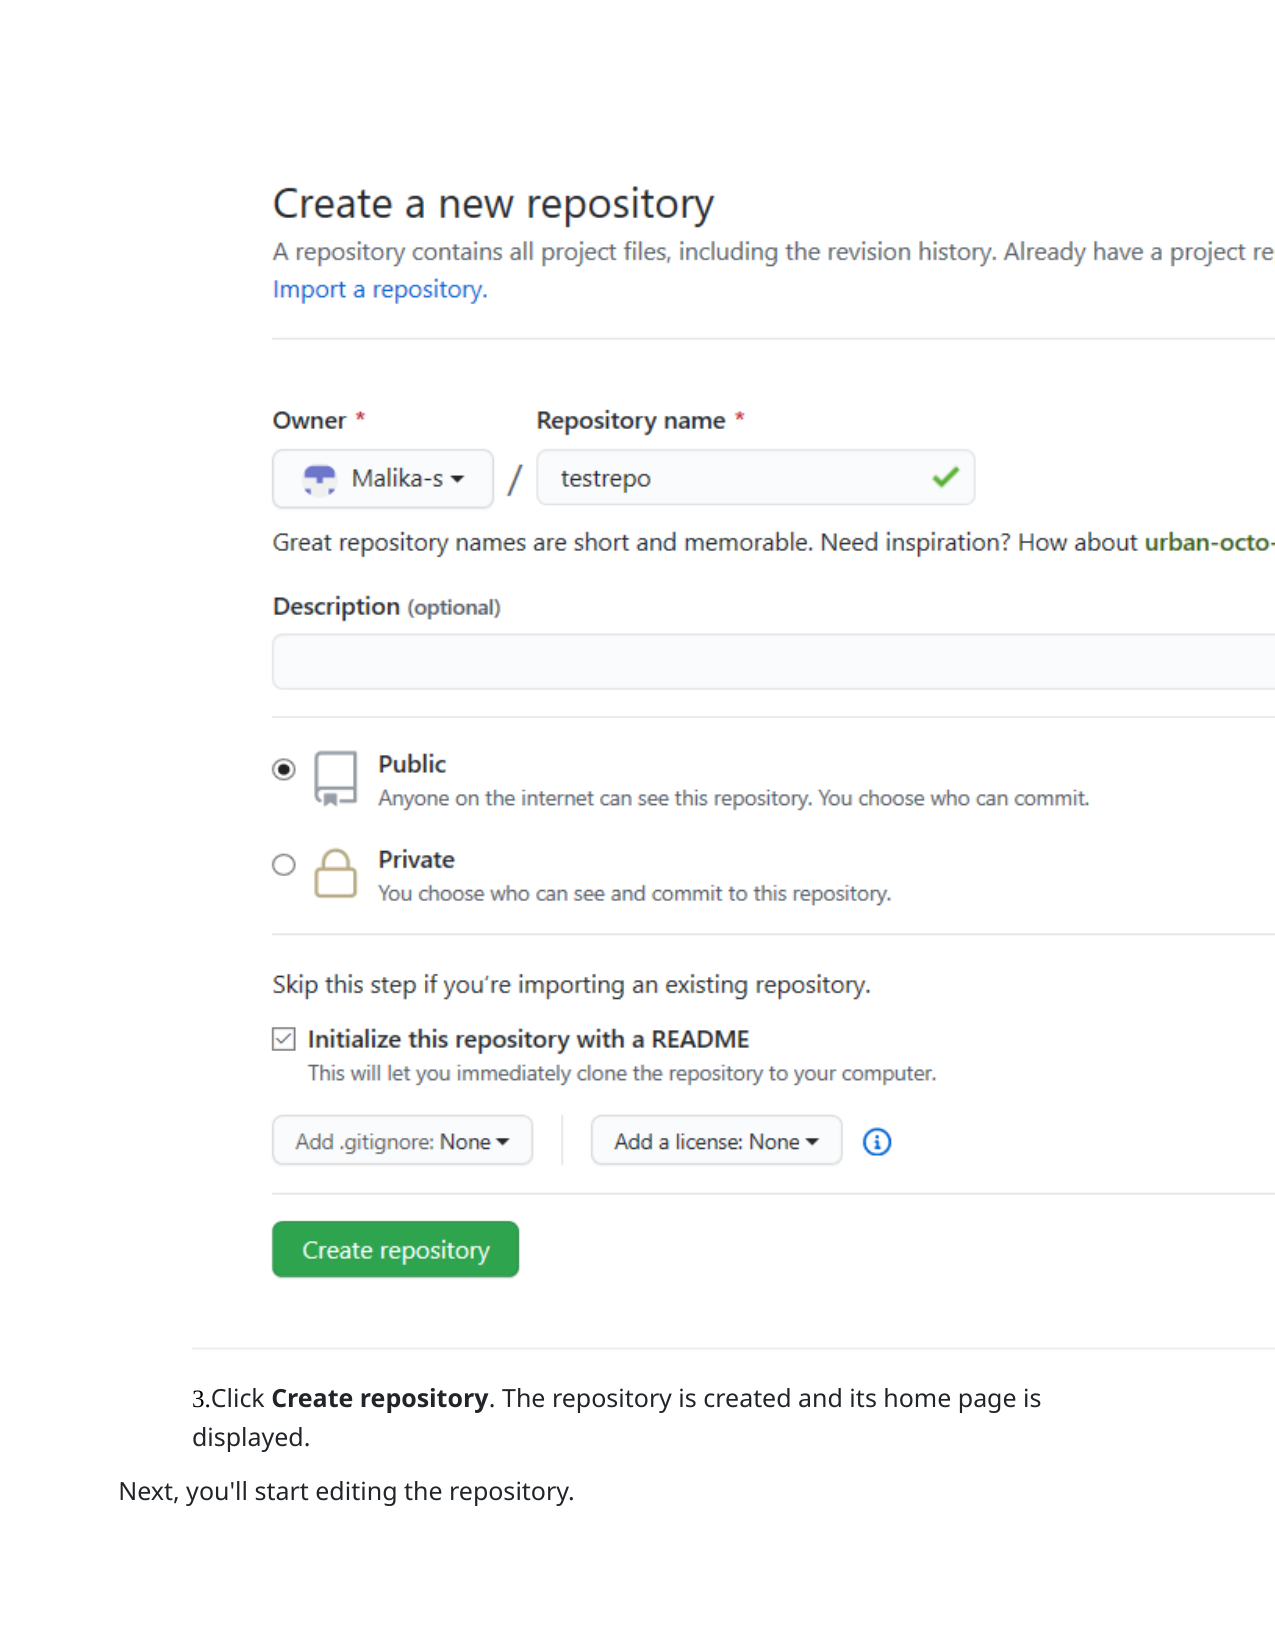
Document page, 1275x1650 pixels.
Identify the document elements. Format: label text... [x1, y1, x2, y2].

picture [191, 118, 1275, 1362]
text Next, you'll start editing the repository. [118, 1474, 1157, 1508]
list Click Create repository. The repository is created and its home page is displayed. [118, 1381, 1157, 1454]
